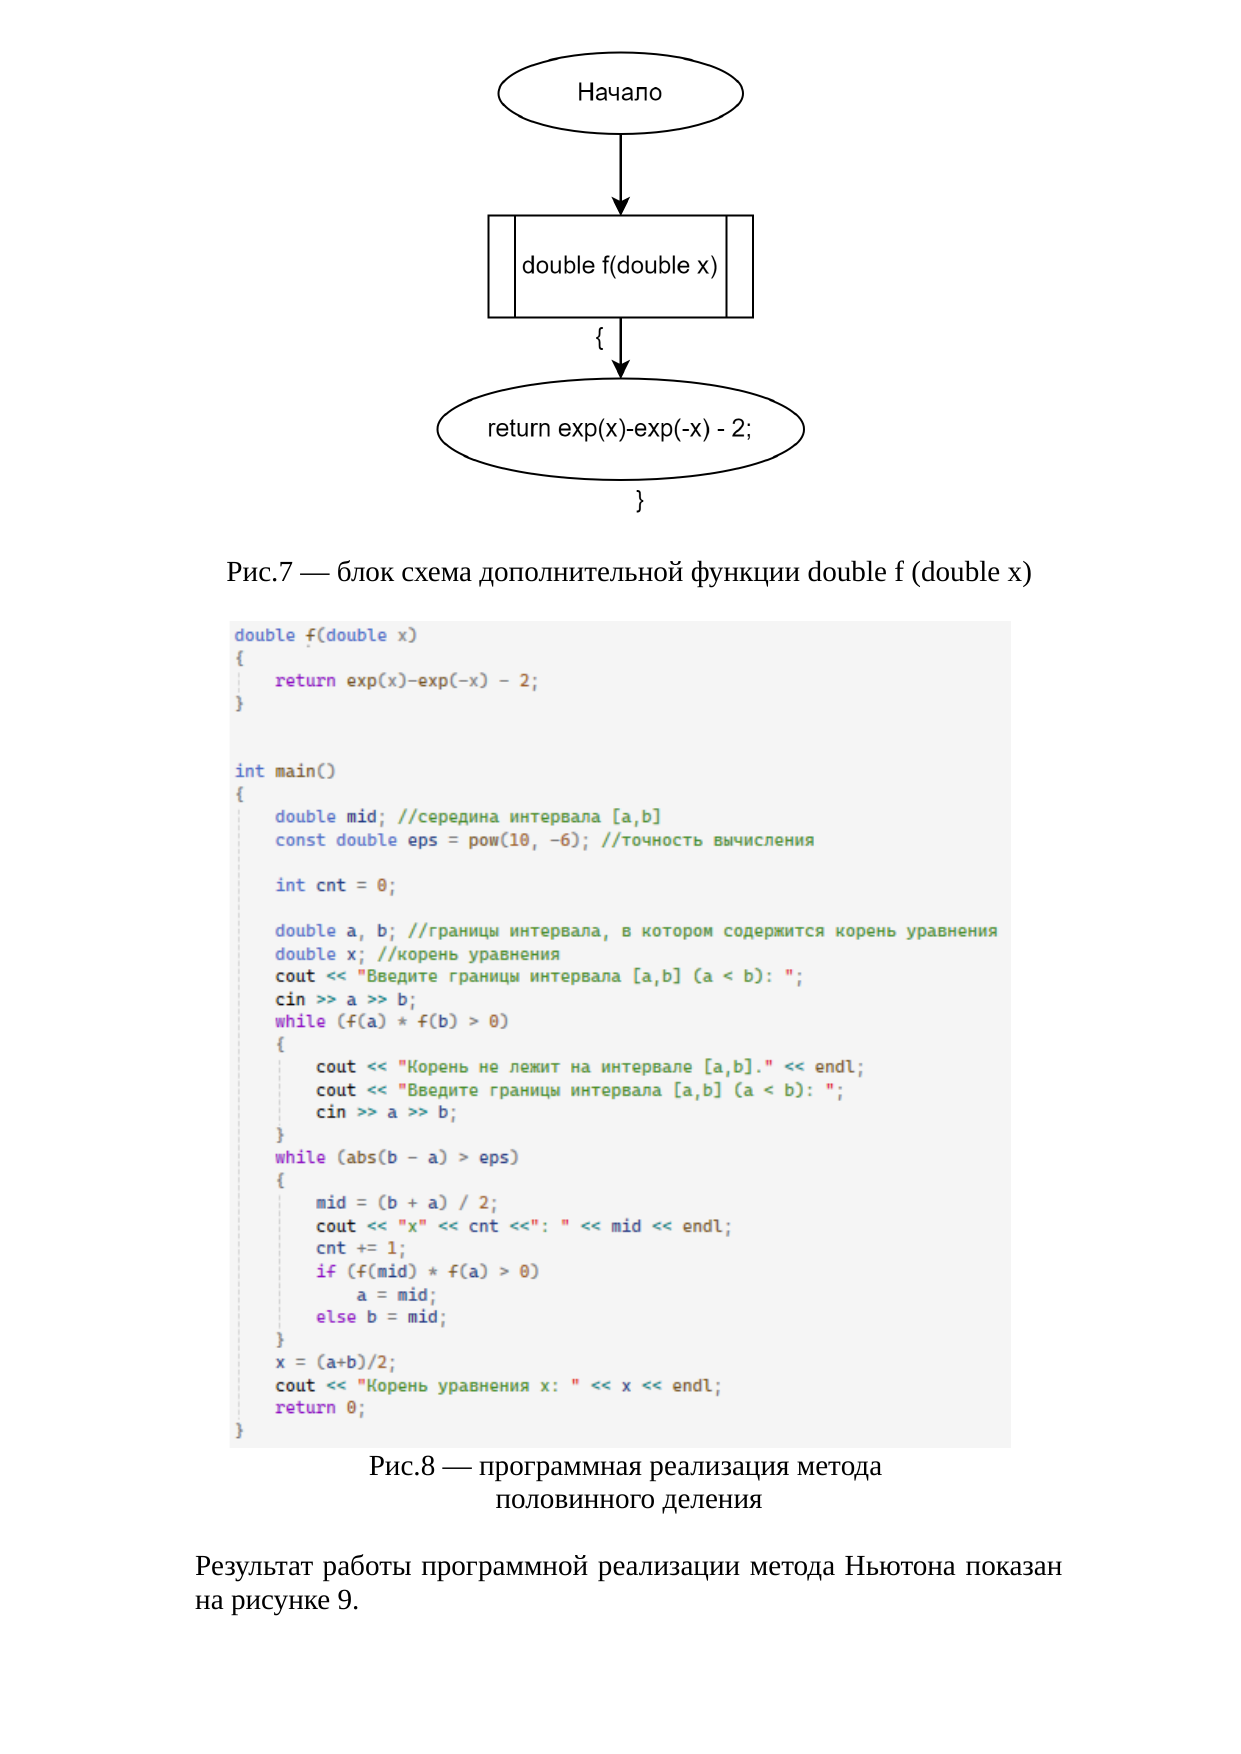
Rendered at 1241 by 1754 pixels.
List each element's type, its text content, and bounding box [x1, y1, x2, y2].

picture [229, 621, 1011, 1448]
text Рис.7 — блок схема дополнительной функции double f (double x) [195, 554, 1063, 588]
text Рис.8 — программная реализация метода [195, 621, 1063, 1481]
picture [416, 31, 825, 542]
text половинного деления [195, 1481, 1063, 1515]
text Результат работы программной реализации метода Ньютона показан на рисунке 9. [195, 1548, 1063, 1616]
